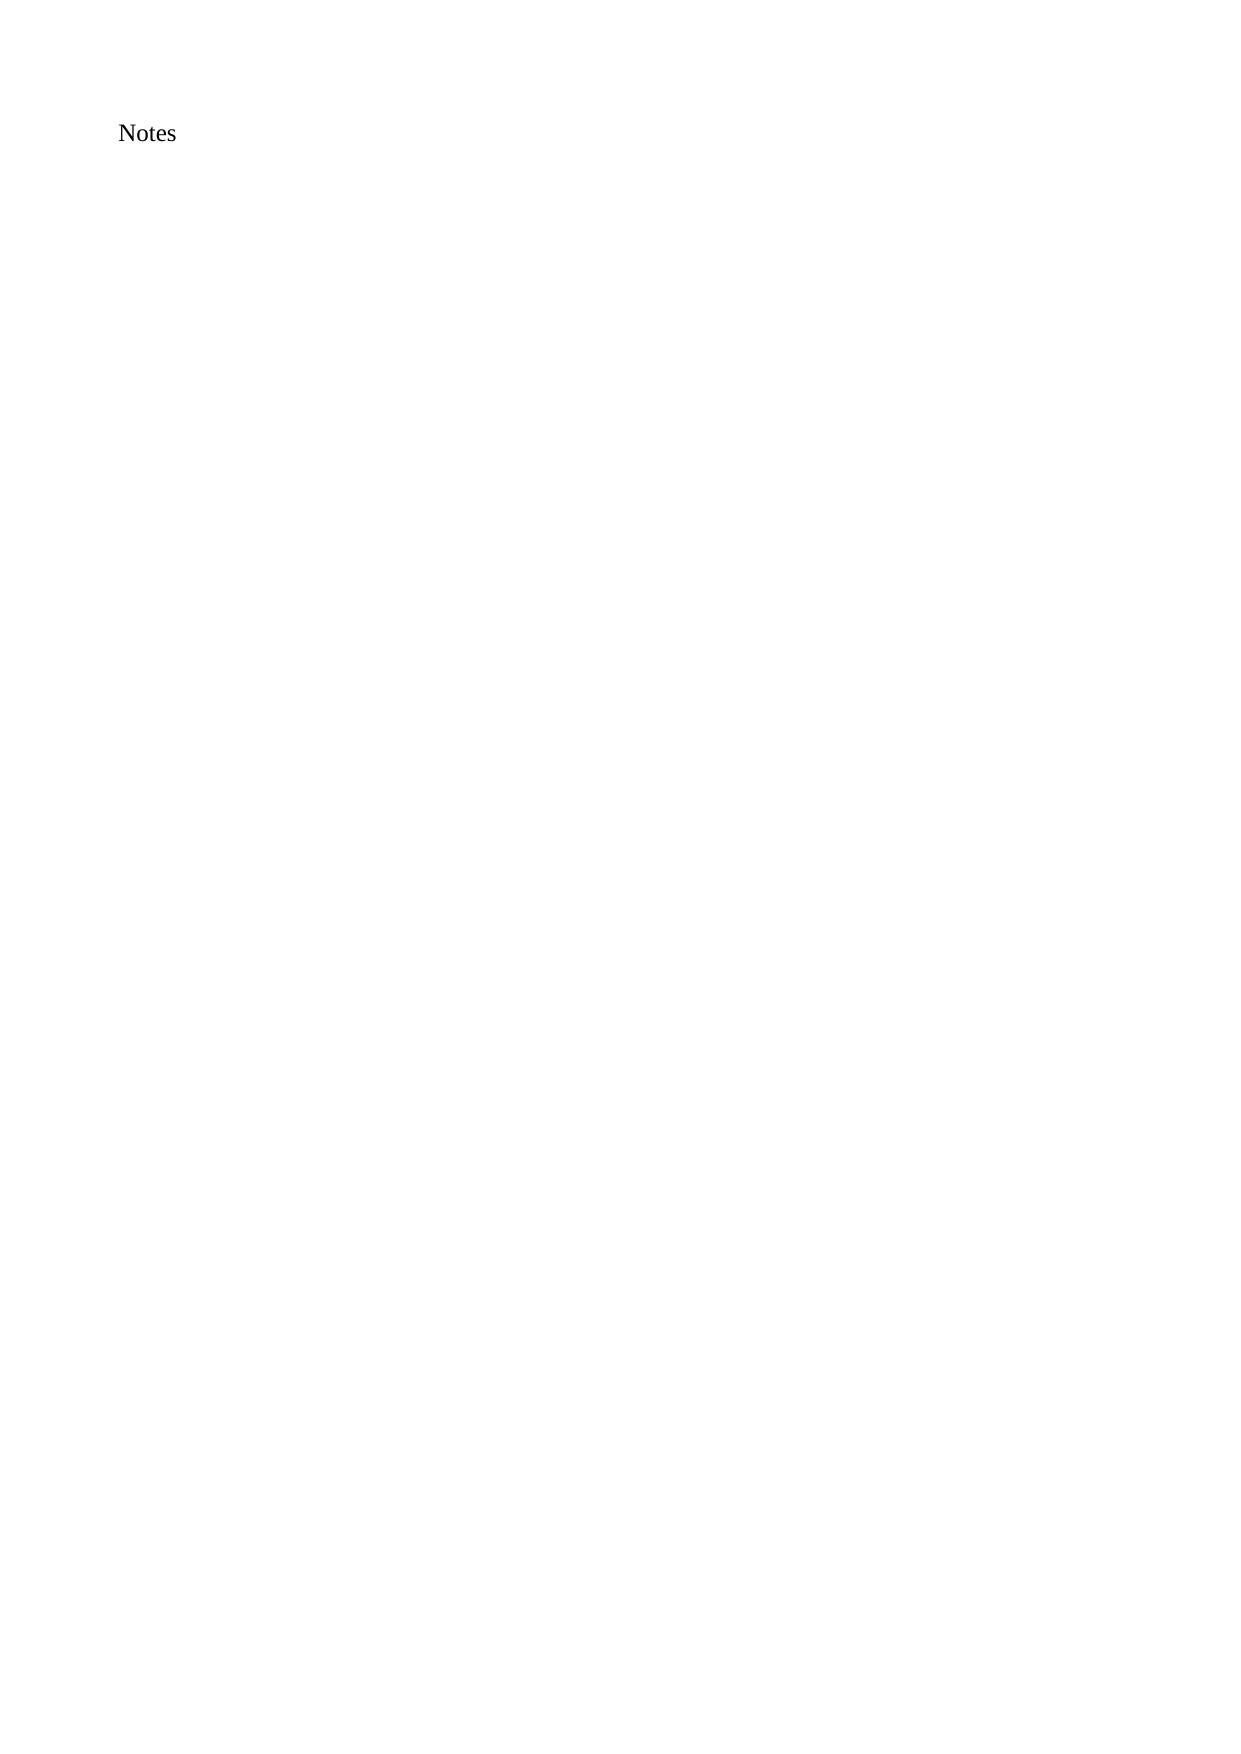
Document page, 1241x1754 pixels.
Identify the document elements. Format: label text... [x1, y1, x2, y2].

text Notes [118, 118, 1122, 147]
